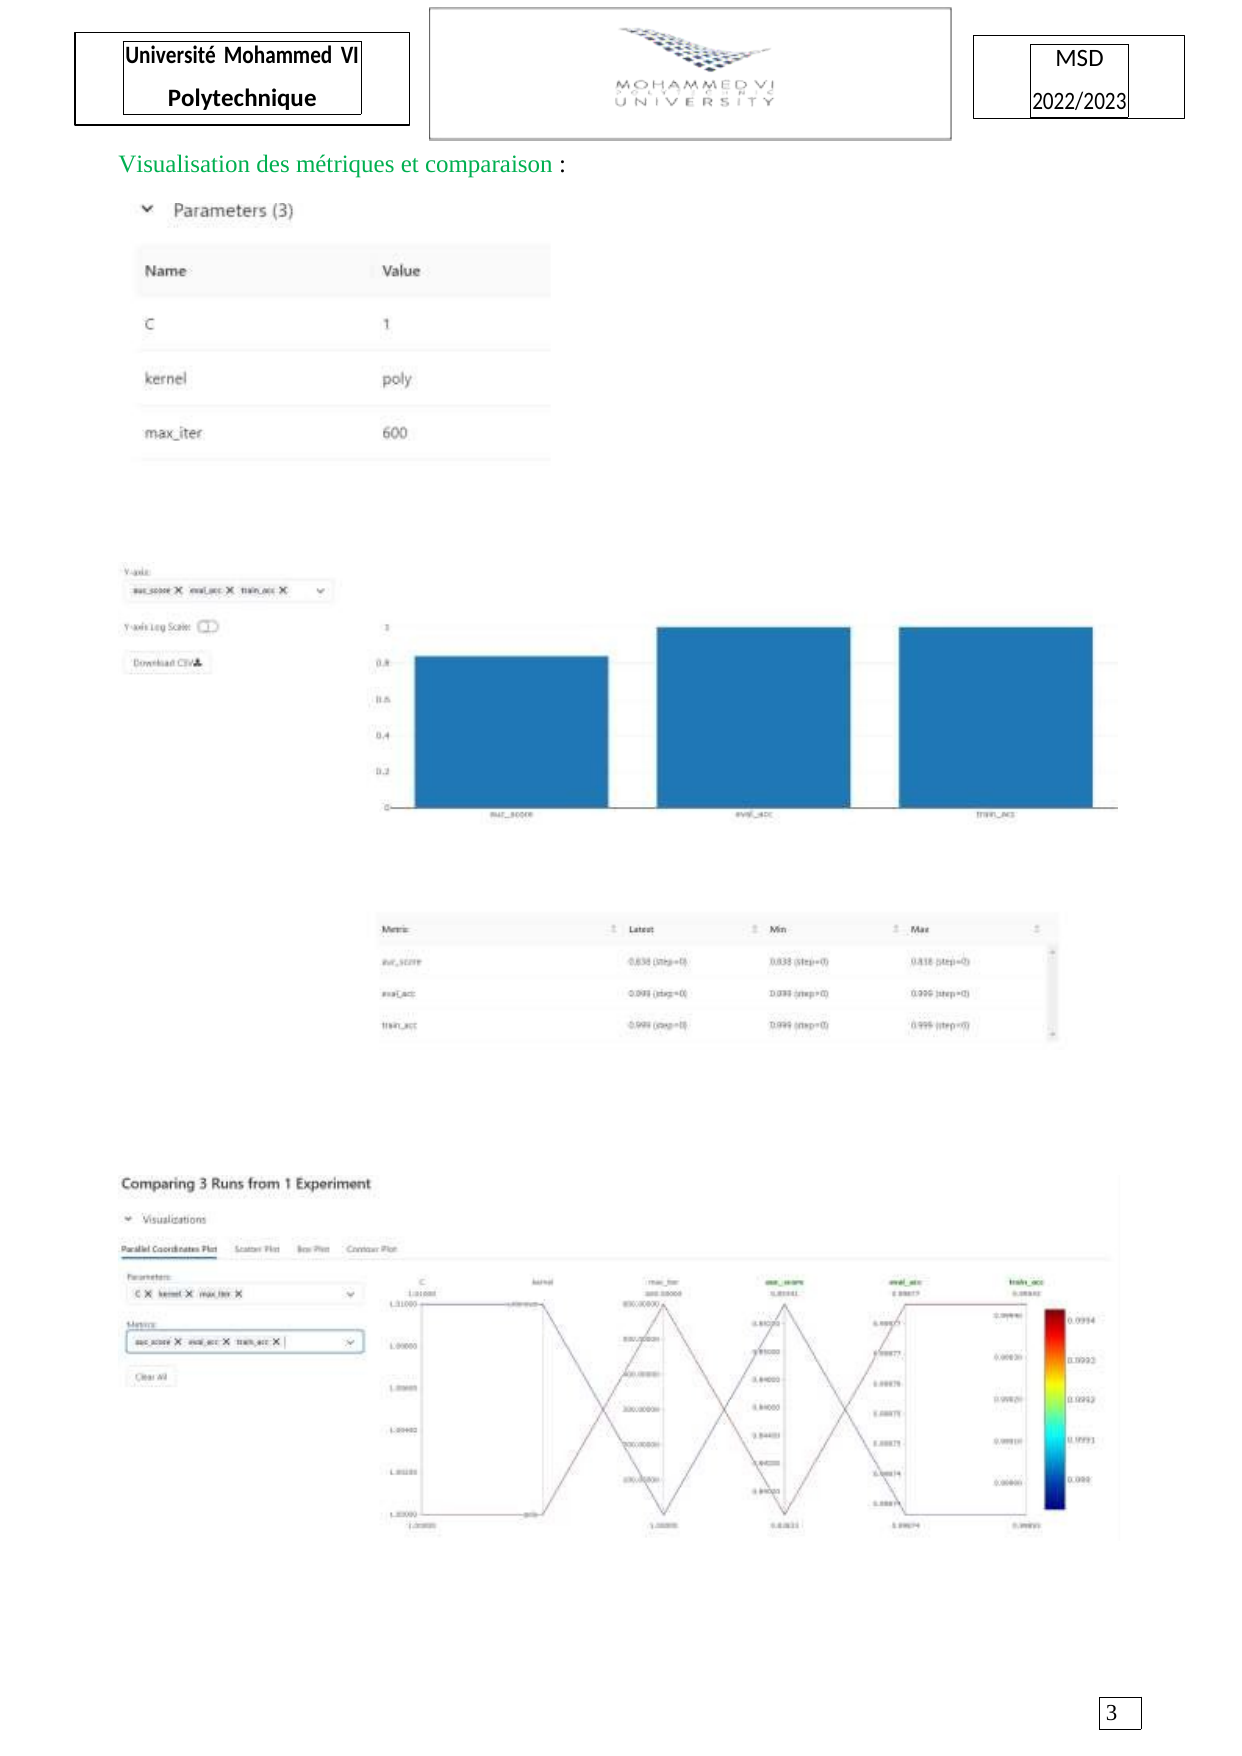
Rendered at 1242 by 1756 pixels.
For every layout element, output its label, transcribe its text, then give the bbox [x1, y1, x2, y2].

text Visualisation des métriques et comparaison : [118, 149, 1212, 178]
